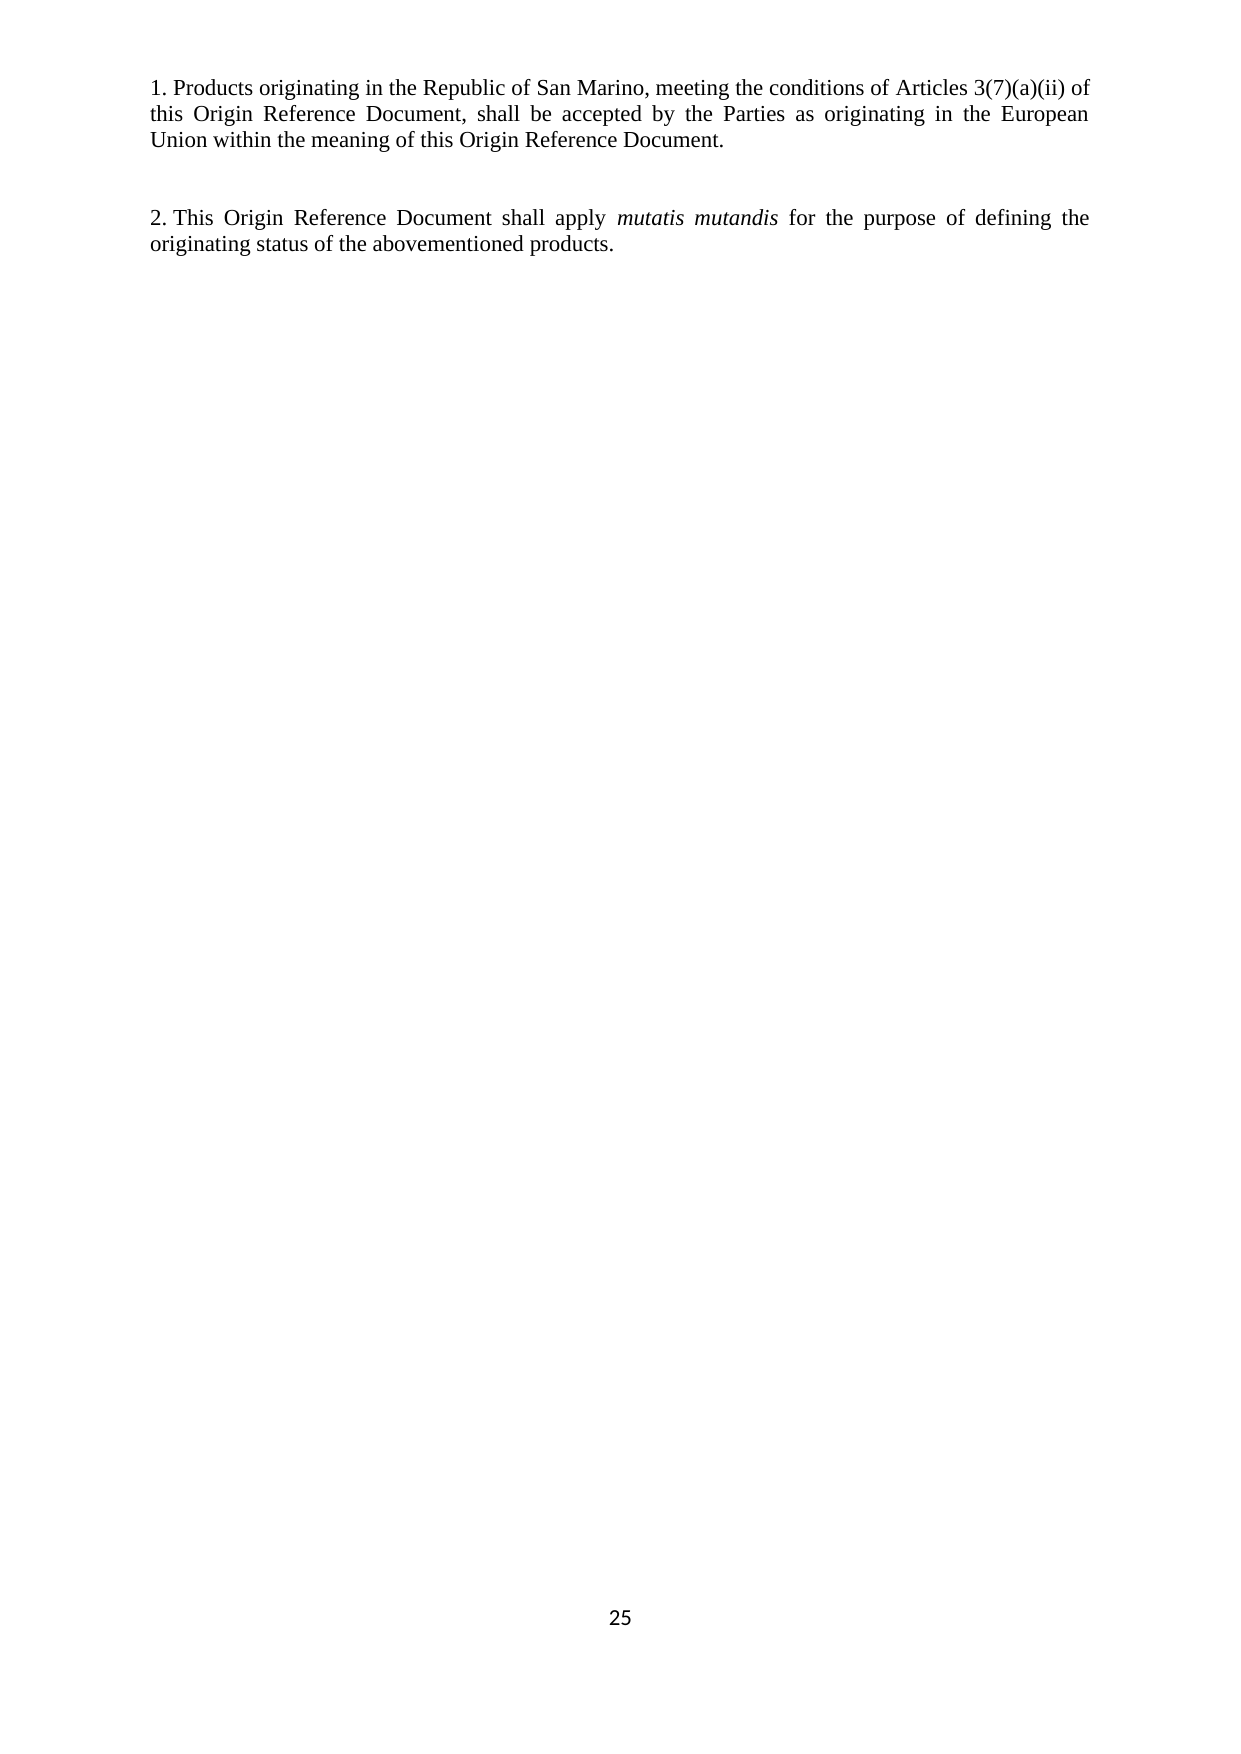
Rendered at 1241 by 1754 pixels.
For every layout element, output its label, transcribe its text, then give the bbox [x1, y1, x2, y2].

text 2. This Origin Reference Document shall apply mutatis mutandis for the purpose of defining the originating status of the abovementioned products. [150, 204, 1090, 257]
text 1. Products originating in the Republic of San Marino, meeting the conditions of Articles 3(7)(a)(ii) of this Origin Reference Document, shall be accepted by the Parties as originating in the European Union within the meaning of this Origin Reference Document. [150, 74, 1090, 153]
